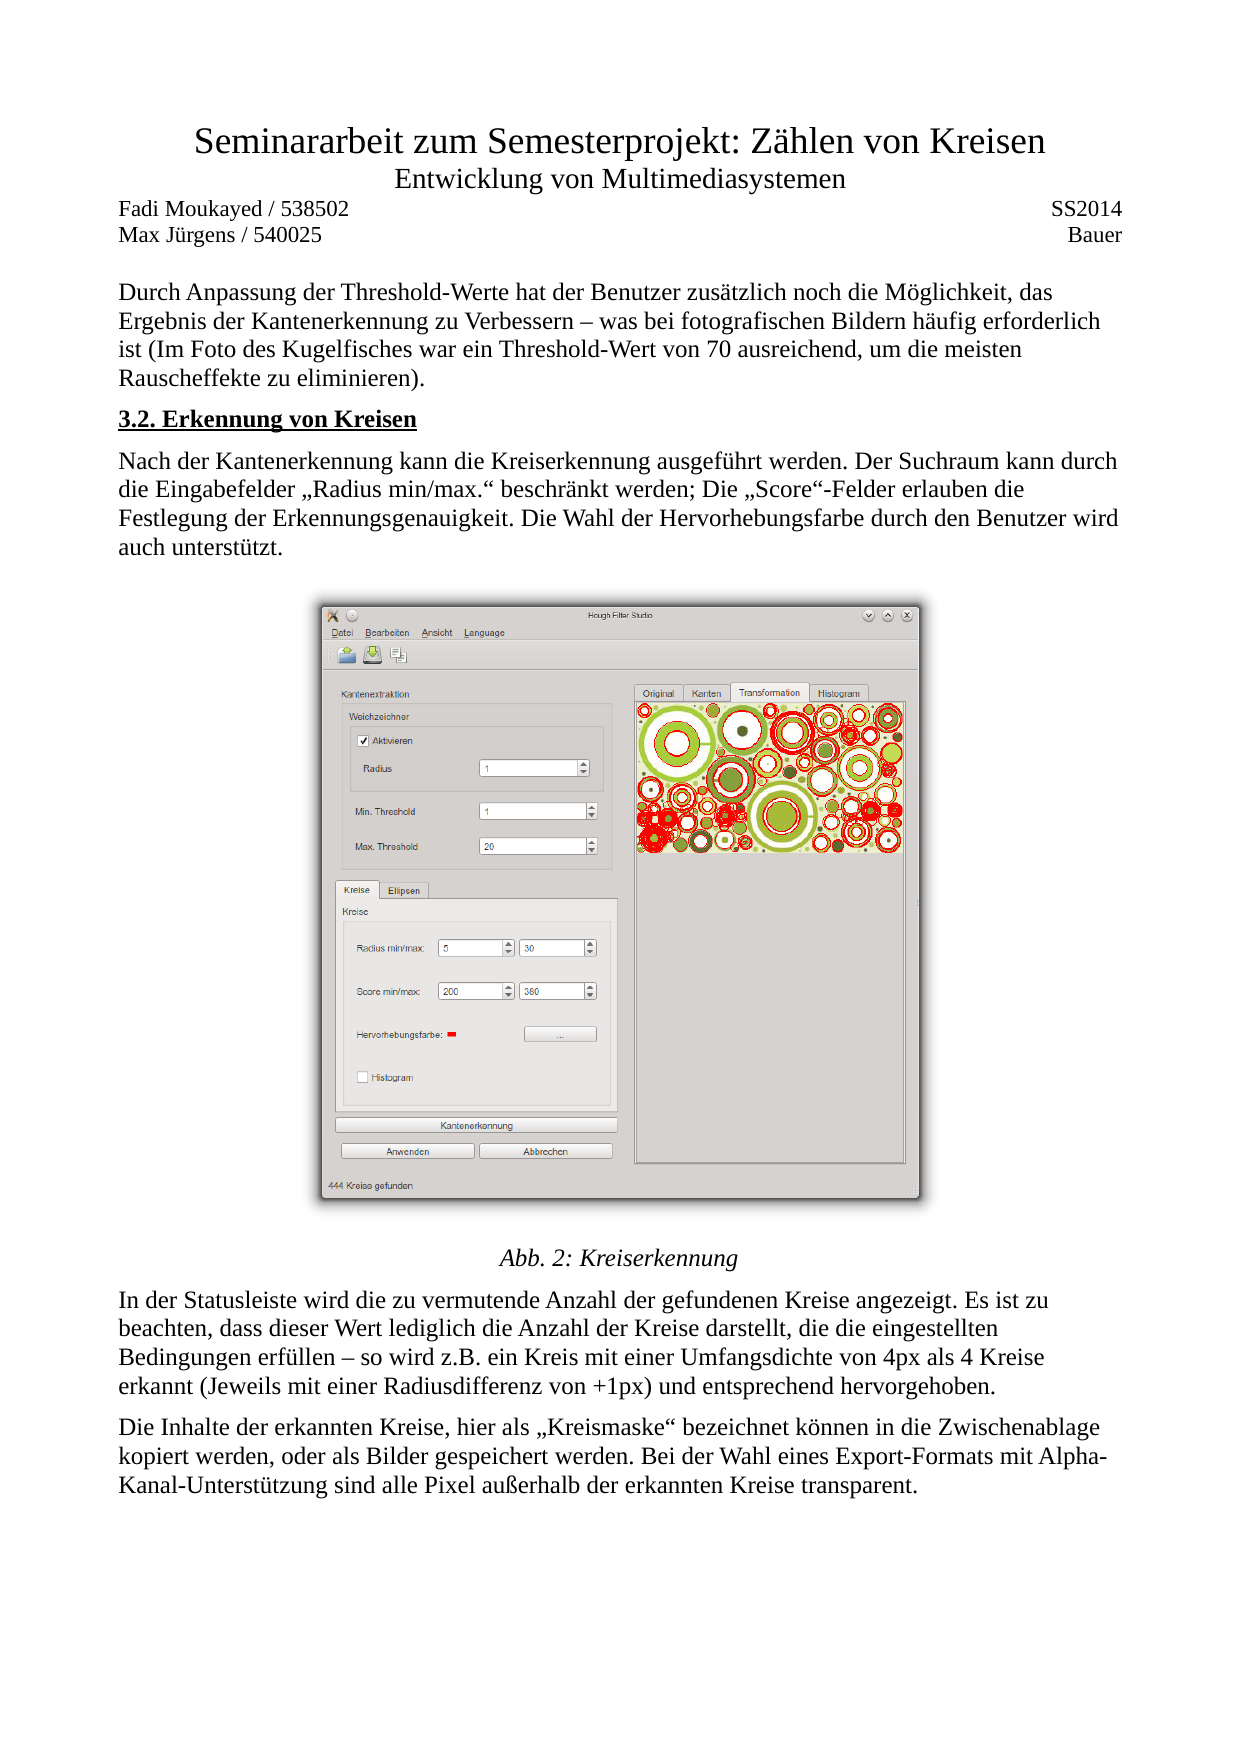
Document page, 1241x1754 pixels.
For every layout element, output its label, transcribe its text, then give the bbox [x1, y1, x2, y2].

text Die Inhalte der erkannten Kreise, hier als „Kreismaske“ bezeichnet können in die Zwischenablage kopiert werden, oder als Bilder gespeichert werden. Bei der Wahl eines Export-Formats mit Alpha-Kanal-Unterstützung sind alle Pixel außerhalb der erkannten Kreise transparent. [118, 1412, 1122, 1498]
text Durch Anpassung der Threshold-Werte hat der Benutzer zusätzlich noch die Möglichkeit, das Ergebnis der Kantenerkennung zu Verbessern – was bei fotografischen Bildern häufig erforderlich ist (Im Foto des Kugelfisches war ein Threshold-Wert von 70 ausreichend, um die meisten Rauscheffekte zu eliminieren). [118, 277, 1122, 392]
text Nach der Kantenerkennung kann die Kreiserkennung ausgeführt werden. Der Suchraum kann durch die Eingabefelder „Radius min/max.“ beschränkt werden; Die „Score“-Felder erlauben die Festlegung der Erkennungsgenauigkeit. Die Wahl der Hervorhebungsfarbe durch den Benutzer wird auch unterstützt. [118, 446, 1122, 561]
text 3.2. Erkennung von Kreisen [118, 404, 1122, 433]
text Abb. 2: Kreiserkennung [118, 1243, 1122, 1272]
picture [288, 573, 952, 1231]
text In der Statusleiste wird die zu vermutende Anzahl der gefundenen Kreise angezeigt. Es ist zu beachten, dass dieser Wert lediglich die Anzahl der Kreise darstellt, die die eingestellten Bedingungen erfüllen – so wird z.B. ein Kreis mit einer Umfangsdichte von 4px als 4 Kreise erkannt (Jeweils mit einer Radiusdifferenz von +1px) und entsprechend hervorgehoben. [118, 1285, 1122, 1400]
